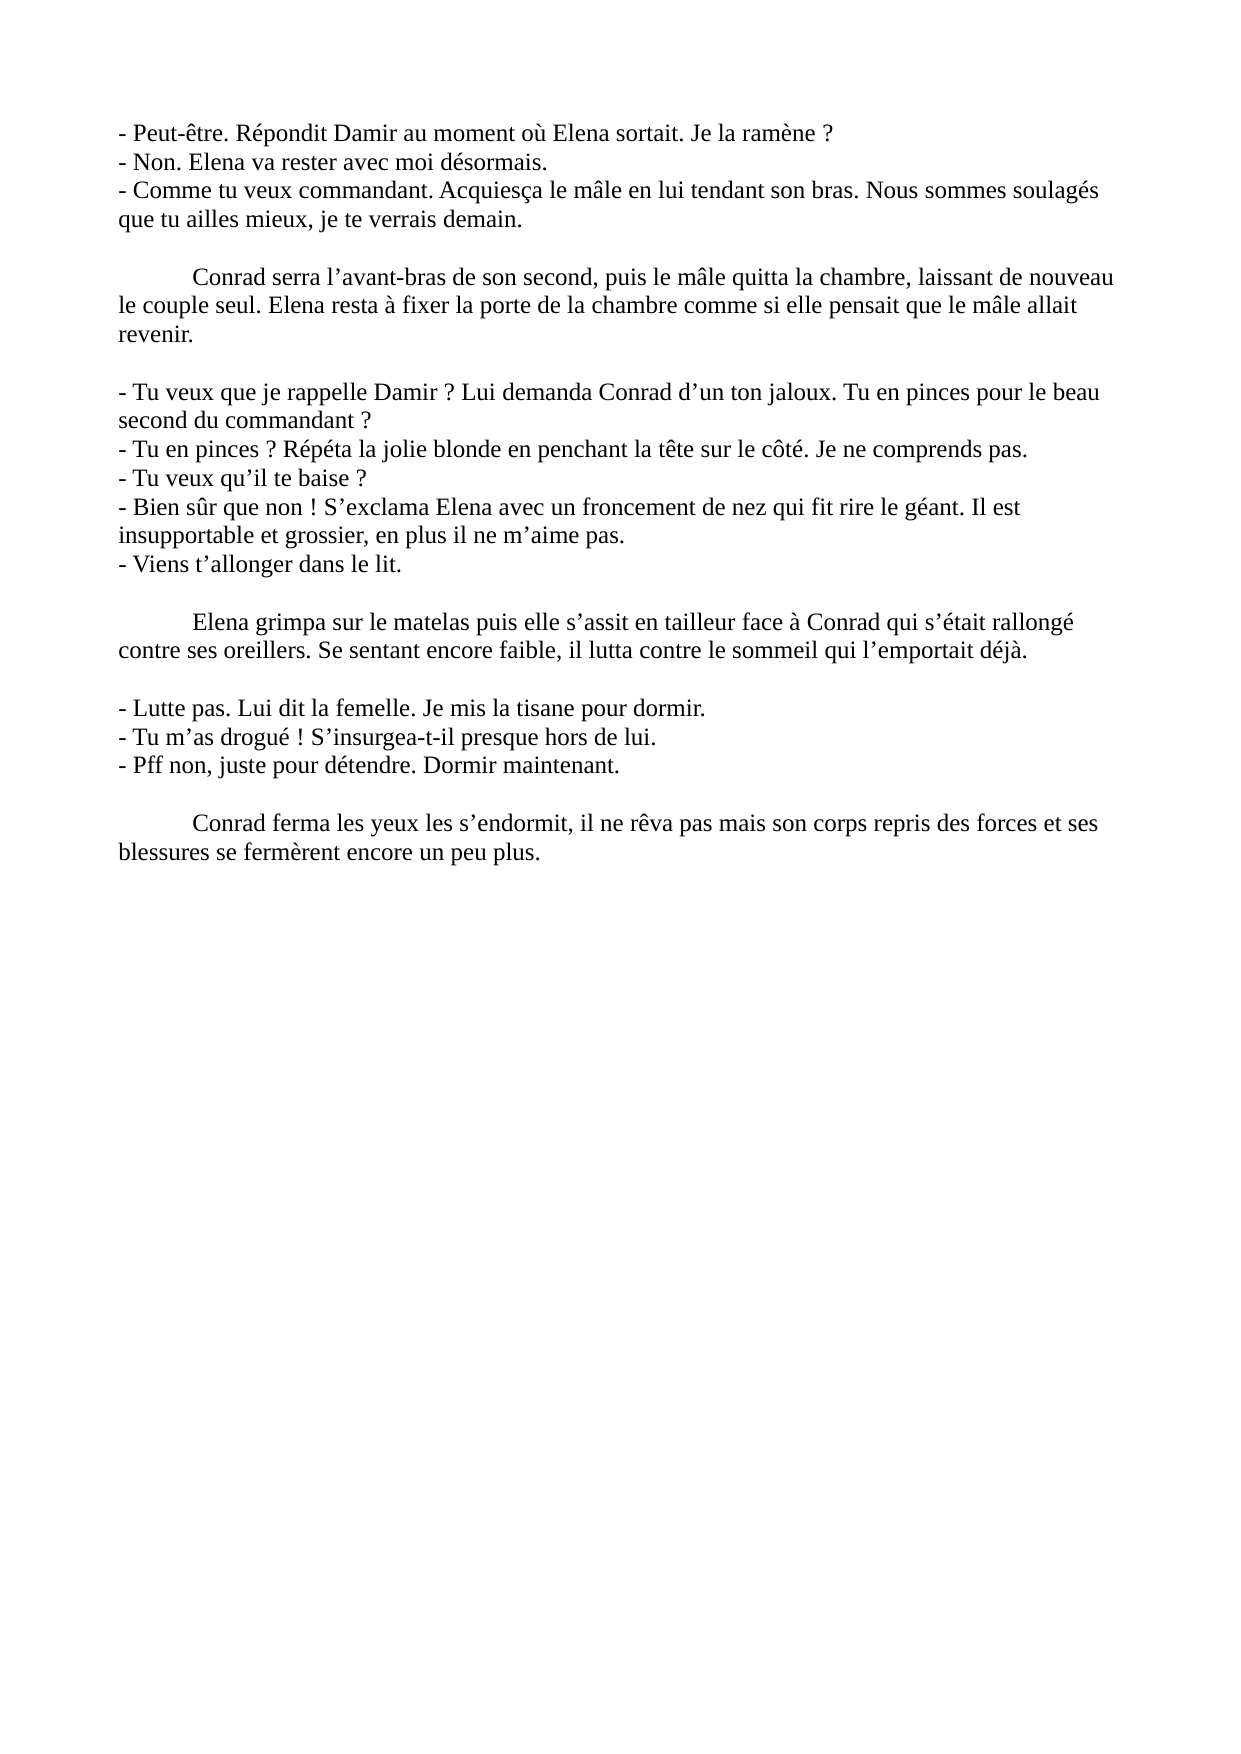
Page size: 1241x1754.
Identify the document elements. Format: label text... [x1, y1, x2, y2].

text - Lutte pas. Lui dit la femelle. Je mis la tisane pour dormir. [118, 693, 1122, 722]
text - Bien sûr que non ! S’exclama Elena avec un froncement de nez qui fit rire le géant. Il est insupportable et grossier, en plus il ne m’aime pas. [118, 492, 1122, 549]
text - Tu en pinces ? Répéta la jolie blonde en penchant la tête sur le côté. Je ne comprends pas. [118, 434, 1122, 463]
text - Pff non, juste pour détendre. Dormir maintenant. [118, 751, 1122, 779]
text - Tu veux qu’il te baise ? [118, 463, 1122, 492]
text - Peut-être. Répondit Damir au moment où Elena sortait. Je la ramène ? [118, 118, 1122, 147]
text - Tu veux que je rappelle Damir ? Lui demanda Conrad d’un ton jaloux. Tu en pinces pour le beau second du commandant ? [118, 377, 1122, 434]
text Elena grimpa sur le matelas puis elle s’assit en tailleur face à Conrad qui s’était rallongé contre ses oreillers. Se sentant encore faible, il lutta contre le sommeil qui l’emportait déjà. [118, 607, 1122, 664]
text - Viens t’allonger dans le lit. [118, 549, 1122, 578]
text Conrad ferma les yeux les s’endormit, il ne rêva pas mais son corps repris des forces et ses blessures se fermèrent encore un peu plus. [118, 808, 1122, 866]
text - Non. Elena va rester avec moi désormais. [118, 147, 1122, 176]
text - Tu m’as drogué ! S’insurgea-t-il presque hors de lui. [118, 722, 1122, 751]
text Conrad serra l’avant-bras de son second, puis le mâle quitta la chambre, laissant de nouveau le couple seul. Elena resta à fixer la porte de la chambre comme si elle pensait que le mâle allait revenir. [118, 262, 1122, 348]
text - Comme tu veux commandant. Acquiesça le mâle en lui tendant son bras. Nous sommes soulagés que tu ailles mieux, je te verrais demain. [118, 176, 1122, 233]
